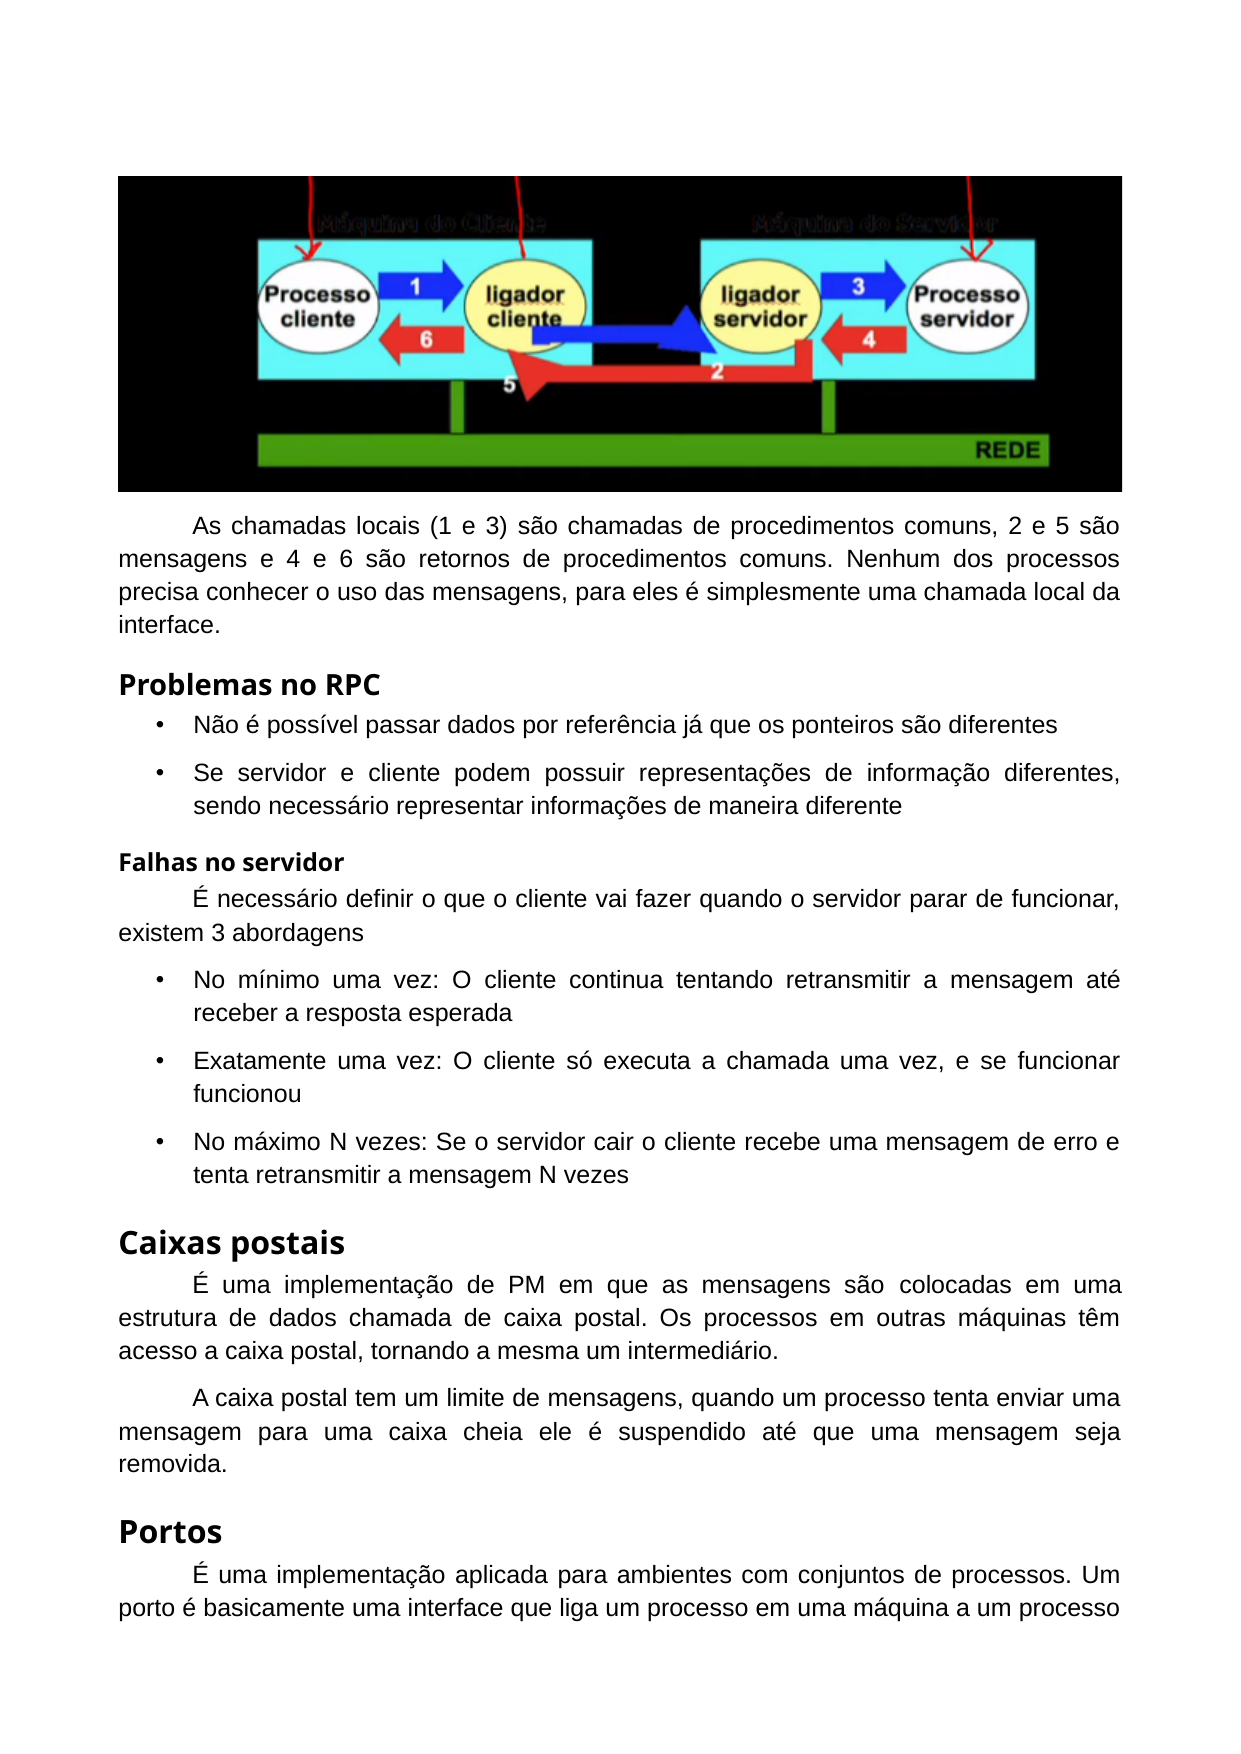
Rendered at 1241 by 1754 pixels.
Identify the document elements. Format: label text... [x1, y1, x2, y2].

list No mínimo uma vez: O cliente continua tentando retransmitir a mensagem até receber a resposta esperada [156, 965, 1122, 1027]
list Exatamente uma vez: O cliente só executa a chamada uma vez, e se funcionar funcionou [156, 1046, 1122, 1108]
picture [118, 176, 1123, 492]
subtitle Caixas postais [118, 1220, 1122, 1263]
text É necessário definir o que o cliente vai fazer quando o servidor parar de funcionar, existem 3 abordagens [118, 884, 1122, 946]
text É uma implementação de PM em que as mensagens são colocadas em uma estrutura de dados chamada de caixa postal. Os processos em outras máquinas têm acesso a caixa postal, tornando a mesma um intermediário. [118, 1270, 1122, 1364]
text A caixa postal tem um limite de mensagens, quando um processo tenta enviar uma mensagem para uma caixa cheia ele é suspendido até que uma mensagem seja removida. [118, 1383, 1122, 1478]
list No máximo N vezes: Se o servidor cair o cliente recebe uma mensagem de erro e tenta retransmitir a mensagem N vezes [156, 1127, 1122, 1188]
text É uma implementação aplicada para ambientes com conjuntos de processos. Um porto é basicamente uma interface que liga um processo em uma máquina a um processo [118, 1559, 1122, 1621]
subtitle Falhas no servidor [118, 844, 1122, 878]
subtitle Problemas no RPC [118, 664, 1122, 703]
text As chamadas locais (1 e 3) são chamadas de procedimentos comuns, 2 e 5 são mensagens e 4 e 6 são retornos de procedimentos comuns. Nenhum dos processos precisa conhecer o uso das mensagens, para eles é simplesmente uma chamada local da interface. [118, 511, 1122, 639]
list Se servidor e cliente podem possuir representações de informação diferentes, sendo necessário representar informações de maneira diferente [156, 757, 1122, 819]
list Não é possível passar dados por referência já que os ponteiros são diferentes [156, 710, 1122, 739]
subtitle Portos [118, 1509, 1122, 1553]
